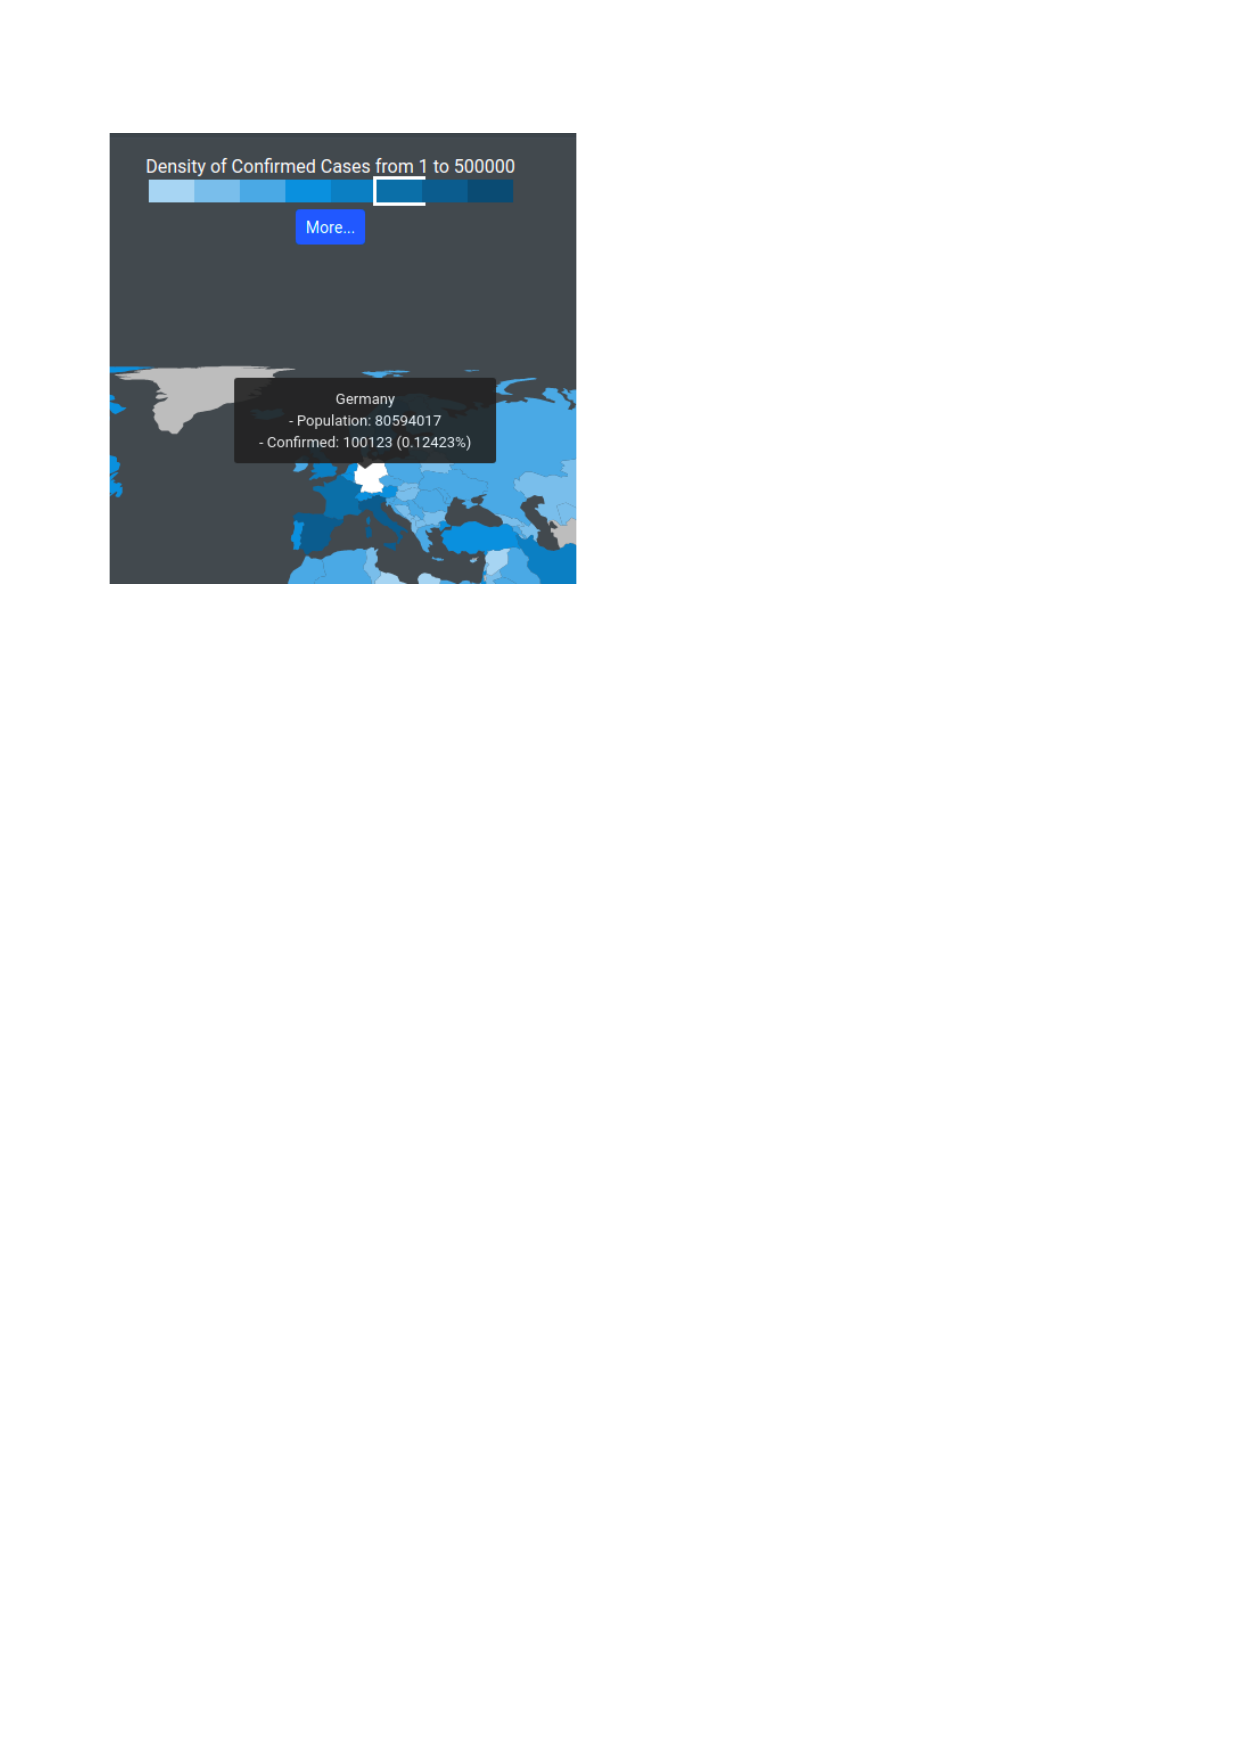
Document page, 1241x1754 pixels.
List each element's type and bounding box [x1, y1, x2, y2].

picture [109, 133, 577, 584]
